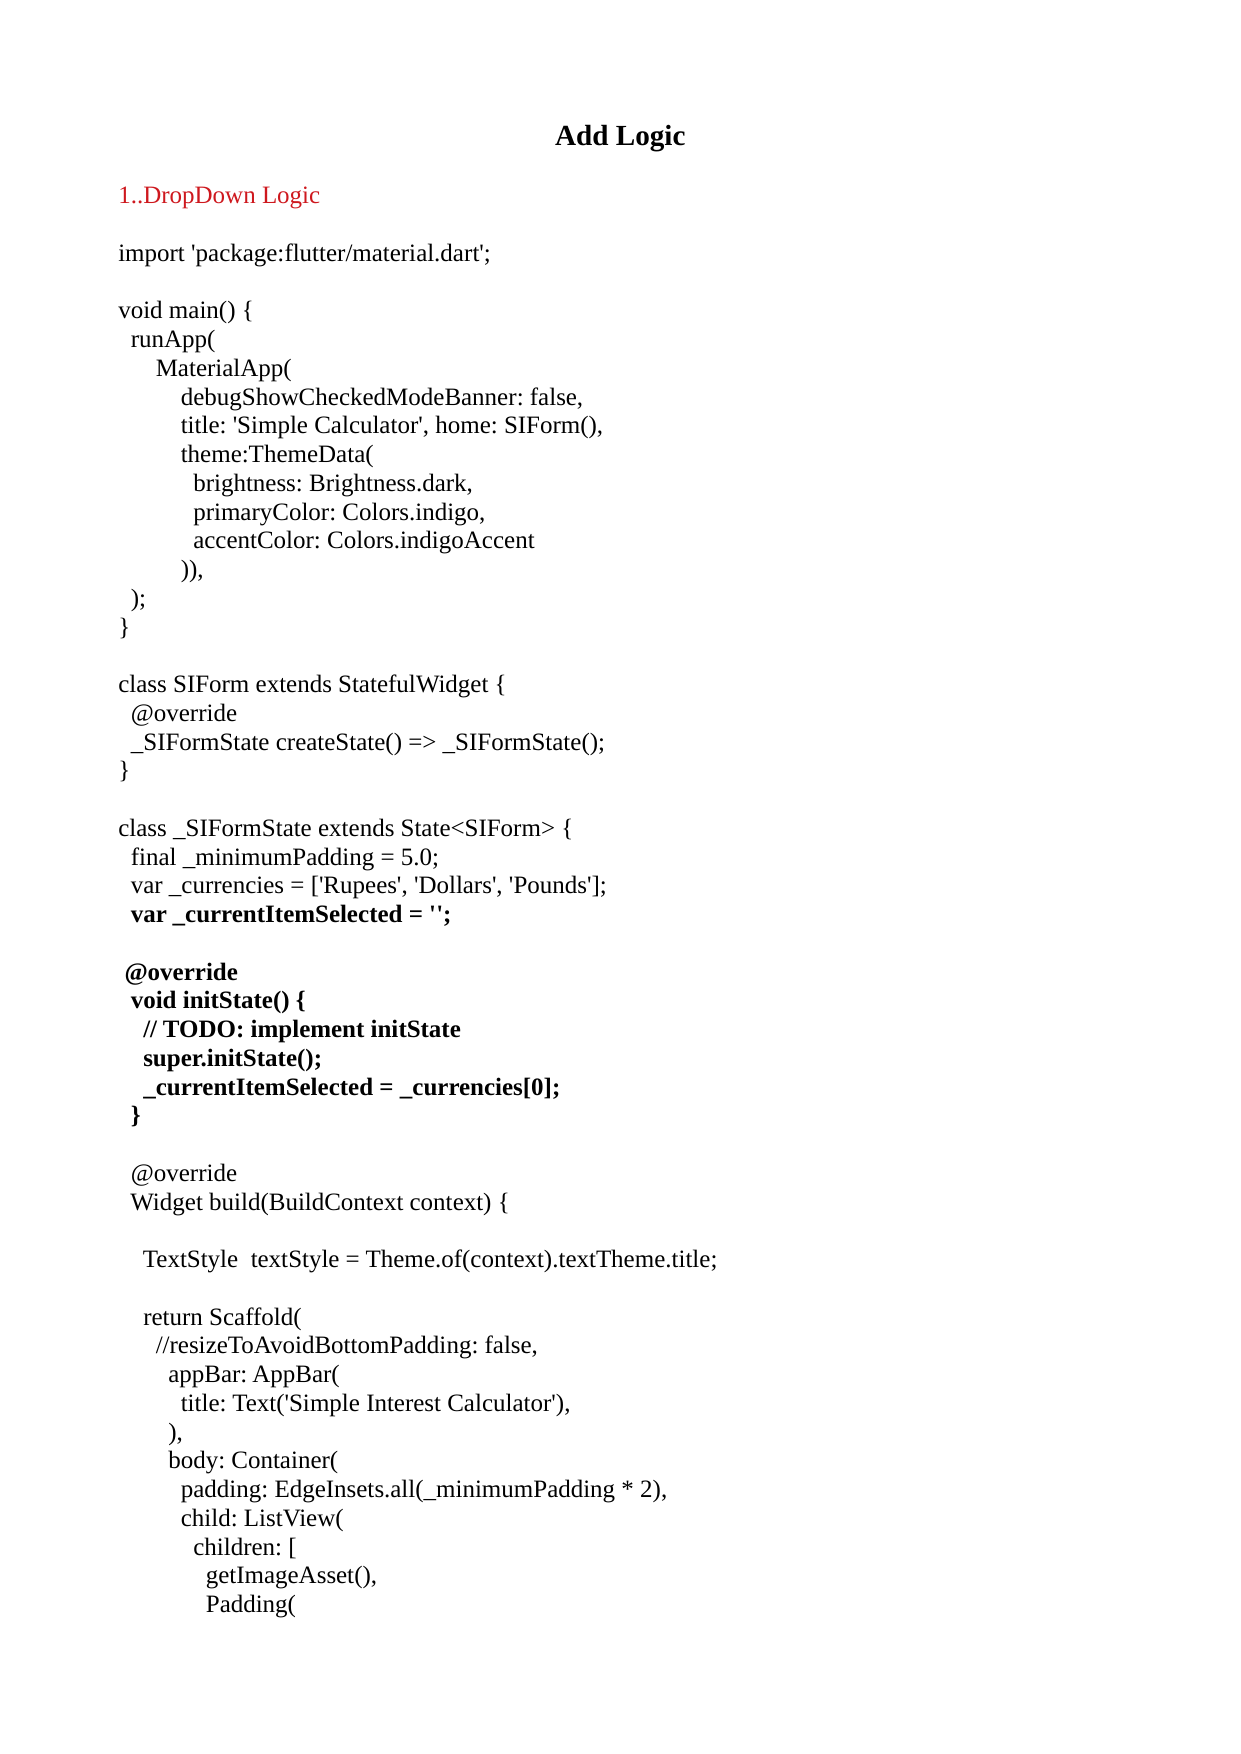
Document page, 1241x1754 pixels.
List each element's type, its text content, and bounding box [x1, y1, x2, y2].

text MaterialApp( [118, 353, 1122, 382]
text padding: EdgeInsets.all(_minimumPadding * 2), [118, 1474, 1122, 1503]
text _SIFormState createState() => _SIFormState(); [118, 727, 1122, 755]
text appBar: AppBar( [118, 1359, 1122, 1388]
text accentColor: Colors.indigoAccent [118, 525, 1122, 554]
text } [118, 612, 1122, 640]
text children: [ [118, 1532, 1122, 1560]
text Widget build(BuildContext context) { [118, 1187, 1122, 1215]
text Padding( [118, 1589, 1122, 1618]
text debugShowCheckedModeBanner: false, [118, 382, 1122, 410]
text } [118, 1100, 1122, 1129]
text body: Container( [118, 1445, 1122, 1474]
text var _currentItemSelected = ''; [118, 899, 1122, 928]
text ); [118, 583, 1122, 612]
text runApp( [118, 324, 1122, 353]
text final _minimumPadding = 5.0; [118, 842, 1122, 870]
text _currentItemSelected = _currencies[0]; [118, 1072, 1122, 1100]
text primaryColor: Colors.indigo, [118, 497, 1122, 525]
text @override [118, 698, 1122, 727]
text void main() { [118, 295, 1122, 324]
text )), [118, 554, 1122, 583]
text } [118, 755, 1122, 784]
text var _currencies = ['Rupees', 'Dollars', 'Pounds']; [118, 870, 1122, 899]
text theme:ThemeData( [118, 439, 1122, 468]
text //resizeToAvoidBottomPadding: false, [118, 1330, 1122, 1359]
text title: 'Simple Calculator', home: SIForm(), [118, 410, 1122, 439]
text title: Text('Simple Interest Calculator'), [118, 1388, 1122, 1417]
text void initState() { [118, 985, 1122, 1014]
text @override [118, 957, 1122, 985]
text super.initState(); [118, 1043, 1122, 1072]
text class _SIFormState extends State<SIForm> { [118, 813, 1122, 842]
text getImageAsset(), [118, 1560, 1122, 1589]
text return Scaffold( [118, 1302, 1122, 1330]
text 1..DropDown Logic [118, 180, 1122, 209]
text // TODO: implement initState [118, 1014, 1122, 1043]
text TextStyle textStyle = Theme.of(context).textTheme.title; [118, 1244, 1122, 1273]
text ), [118, 1417, 1122, 1445]
text Add Logic [118, 118, 1122, 152]
text import 'package:flutter/material.dart'; [118, 238, 1122, 267]
text @override [118, 1158, 1122, 1187]
text child: ListView( [118, 1503, 1122, 1532]
text brightness: Brightness.dark, [118, 468, 1122, 497]
text class SIForm extends StatefulWidget { [118, 669, 1122, 698]
